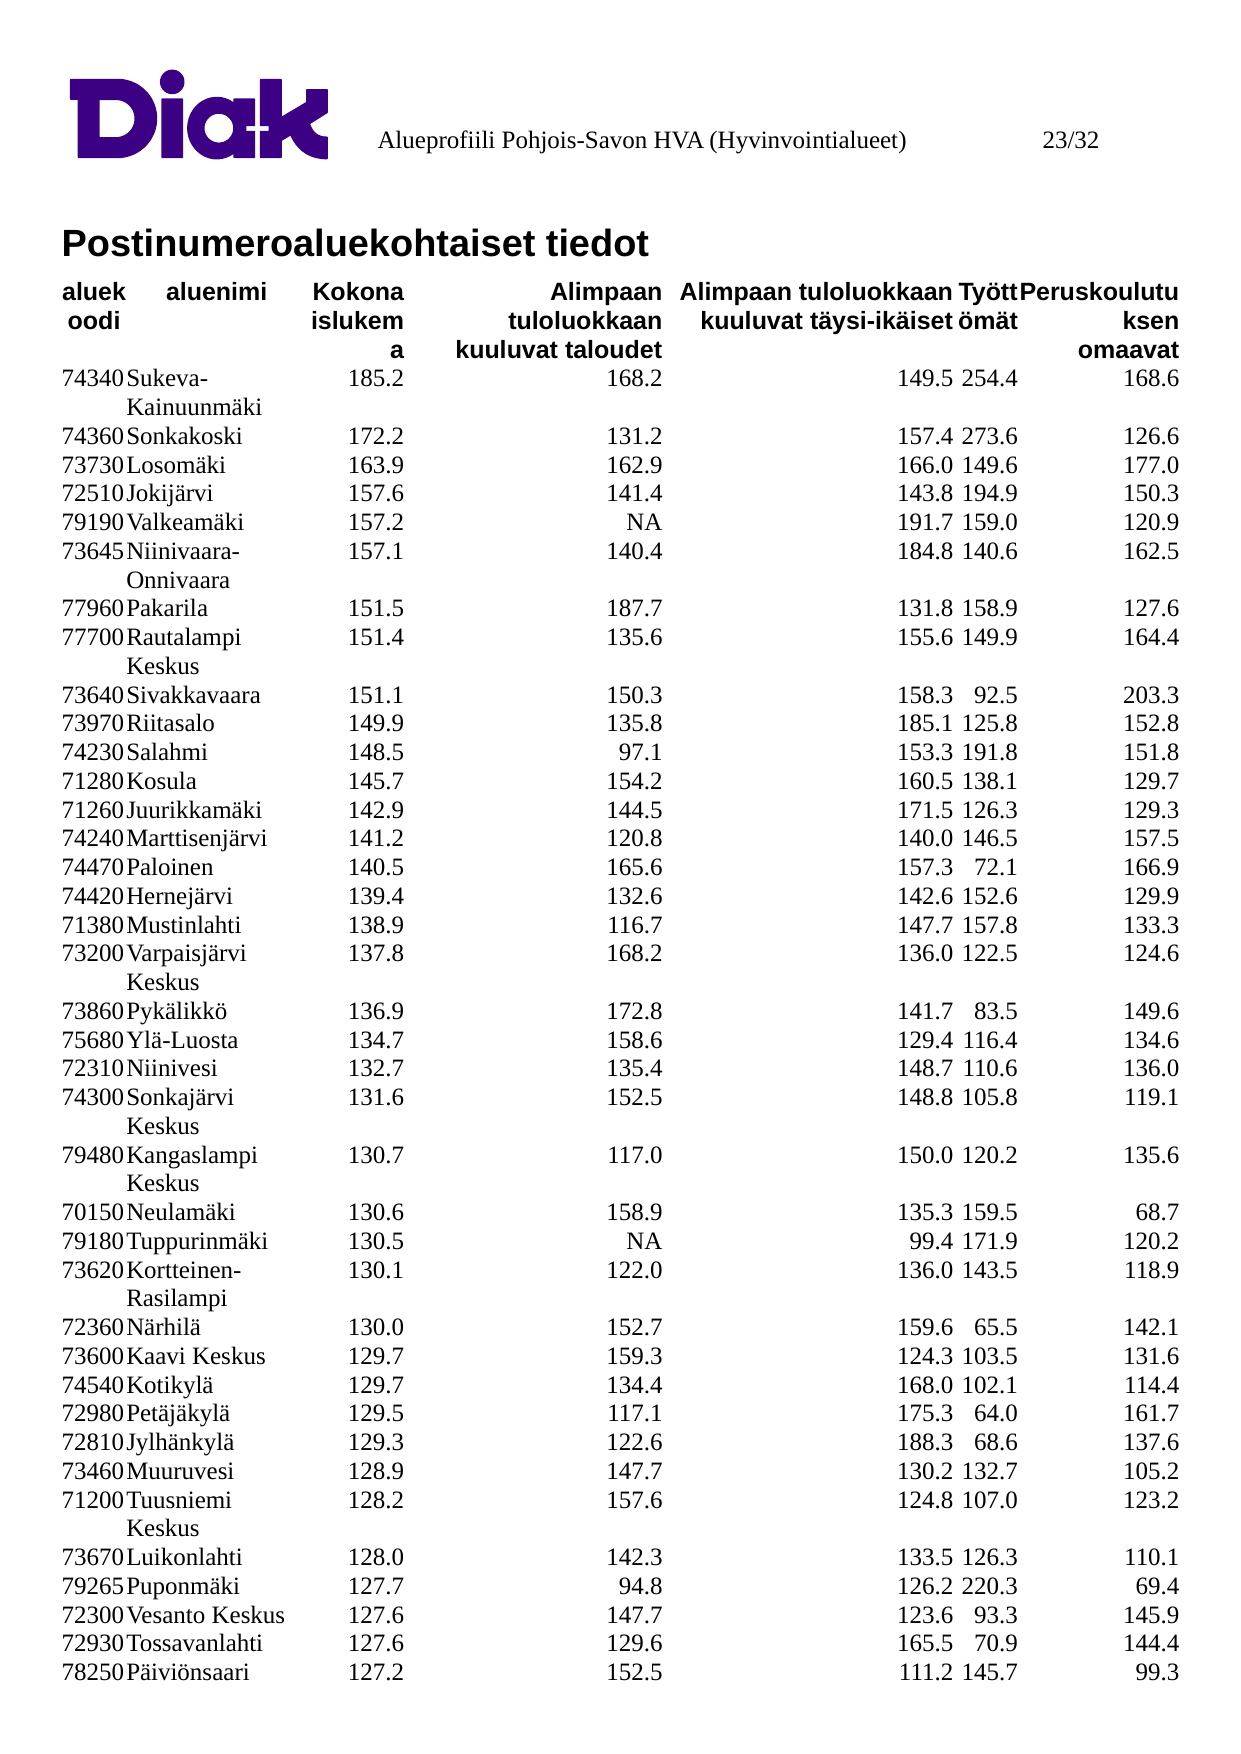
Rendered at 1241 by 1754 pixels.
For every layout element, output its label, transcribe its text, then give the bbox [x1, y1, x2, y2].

table_cell 157.2 [307, 507, 404, 536]
table_cell 157.1 [307, 536, 404, 593]
table_cell 83.5 [953, 996, 1017, 1025]
table_header aluenimi [126, 277, 307, 363]
table_cell 74340 [61, 364, 126, 421]
table_cell 131.6 [1018, 1341, 1179, 1370]
table_cell 140.4 [404, 536, 662, 593]
table_cell 136.0 [662, 939, 953, 996]
table_cell 142.6 [662, 881, 953, 910]
table_cell 191.7 [662, 507, 953, 536]
table_cell 130.7 [307, 1140, 404, 1197]
table_cell 105.8 [953, 1082, 1017, 1140]
table_cell 141.4 [404, 479, 662, 507]
table_cell 152.6 [953, 881, 1017, 910]
table_cell 72.1 [953, 852, 1017, 881]
table_cell 135.3 [662, 1197, 953, 1226]
table_cell 116.4 [953, 1025, 1017, 1053]
table_cell 134.7 [307, 1025, 404, 1053]
table_cell 147.7 [404, 1600, 662, 1628]
table_cell Vesanto Keskus [126, 1600, 307, 1628]
table_cell 185.2 [307, 364, 404, 421]
table_cell 74420 [61, 881, 126, 910]
table_cell 92.5 [953, 680, 1017, 708]
table_cell 71200 [61, 1485, 126, 1542]
table_cell 158.9 [953, 594, 1017, 622]
table_cell 162.9 [404, 450, 662, 478]
table_cell 145.7 [307, 766, 404, 795]
table_cell 74240 [61, 824, 126, 852]
table_cell 144.4 [1018, 1629, 1179, 1657]
table_cell 137.8 [307, 939, 404, 996]
table_cell 141.2 [307, 824, 404, 852]
table_cell 119.1 [1018, 1082, 1179, 1140]
table_cell Riitasalo [126, 709, 307, 737]
table_cell 129.7 [1018, 766, 1179, 795]
table_cell 164.4 [1018, 622, 1179, 680]
table_cell 185.1 [662, 709, 953, 737]
table_cell 73620 [61, 1255, 126, 1312]
table_cell 172.2 [307, 421, 404, 450]
table_cell 145.9 [1018, 1600, 1179, 1628]
table_cell 126.3 [953, 1542, 1017, 1571]
table_cell 69.4 [1018, 1571, 1179, 1600]
table_cell Niinivaara-Onnivaara [126, 536, 307, 593]
table_cell 126.3 [953, 795, 1017, 823]
table_cell 155.6 [662, 622, 953, 680]
table_cell 171.9 [953, 1226, 1017, 1255]
table_cell Neulamäki [126, 1197, 307, 1226]
table_cell Jylhänkylä [126, 1427, 307, 1456]
table_cell 132.6 [404, 881, 662, 910]
table_cell 136.0 [1018, 1054, 1179, 1082]
table_cell 140.5 [307, 852, 404, 881]
table_cell 79265 [61, 1571, 126, 1600]
table_cell 135.6 [404, 622, 662, 680]
table_cell Valkeamäki [126, 507, 307, 536]
table_cell 149.6 [1018, 996, 1179, 1025]
table_cell 157.6 [307, 479, 404, 507]
table_cell 94.8 [404, 1571, 662, 1600]
table_cell 79180 [61, 1226, 126, 1255]
table_cell 132.7 [953, 1456, 1017, 1485]
table_cell 110.6 [953, 1054, 1017, 1082]
table_cell 71380 [61, 910, 126, 938]
table_cell 111.2 [662, 1657, 953, 1686]
table_cell 126.2 [662, 1571, 953, 1600]
table_cell Losomäki [126, 450, 307, 478]
table_cell 131.6 [307, 1082, 404, 1140]
table_cell Luikonlahti [126, 1542, 307, 1571]
table_cell 151.1 [307, 680, 404, 708]
table_cell 138.9 [307, 910, 404, 938]
table_cell 162.5 [1018, 536, 1179, 593]
table_cell 254.4 [953, 364, 1017, 421]
table_cell NA [404, 1226, 662, 1255]
table_cell 70150 [61, 1197, 126, 1226]
table_header Alimpaan tuloluokkaan kuuluvat taloudet [404, 277, 662, 363]
table_cell 93.3 [953, 1600, 1017, 1628]
table_cell 74540 [61, 1370, 126, 1398]
table_cell 117.1 [404, 1399, 662, 1427]
table_cell 73460 [61, 1456, 126, 1485]
table_cell 191.8 [953, 737, 1017, 766]
table_cell 73600 [61, 1341, 126, 1370]
table_cell 72980 [61, 1399, 126, 1427]
table_cell 145.7 [953, 1657, 1017, 1686]
table_cell Hernejärvi [126, 881, 307, 910]
table_cell Varpaisjärvi Keskus [126, 939, 307, 996]
table_cell 161.7 [1018, 1399, 1179, 1427]
table_cell 129.3 [307, 1427, 404, 1456]
table_cell 143.8 [662, 479, 953, 507]
table_cell 114.4 [1018, 1370, 1179, 1398]
table_cell 116.7 [404, 910, 662, 938]
table_cell 134.6 [1018, 1025, 1179, 1053]
table_cell 110.1 [1018, 1542, 1179, 1571]
table_cell 126.6 [1018, 421, 1179, 450]
table_cell 127.6 [1018, 594, 1179, 622]
table_cell 73970 [61, 709, 126, 737]
table_cell 159.0 [953, 507, 1017, 536]
table_cell 68.7 [1018, 1197, 1179, 1226]
table_cell 135.8 [404, 709, 662, 737]
table_cell 133.5 [662, 1542, 953, 1571]
table_cell 102.1 [953, 1370, 1017, 1398]
table_cell 123.6 [662, 1600, 953, 1628]
table_cell 73670 [61, 1542, 126, 1571]
table_cell 131.8 [662, 594, 953, 622]
table_cell Mustinlahti [126, 910, 307, 938]
table_cell 148.8 [662, 1082, 953, 1140]
table_cell 129.9 [1018, 881, 1179, 910]
table_cell 125.8 [953, 709, 1017, 737]
table_cell 131.2 [404, 421, 662, 450]
table_cell 144.5 [404, 795, 662, 823]
table_cell 75680 [61, 1025, 126, 1053]
table_cell Paloinen [126, 852, 307, 881]
table_header Kokonaislukema [307, 277, 404, 363]
table_cell 142.1 [1018, 1312, 1179, 1341]
table_cell 135.6 [1018, 1140, 1179, 1197]
table_cell 120.8 [404, 824, 662, 852]
table_cell 149.9 [307, 709, 404, 737]
table_header Työttömät [953, 277, 1017, 363]
table_cell 73860 [61, 996, 126, 1025]
table_cell 159.6 [662, 1312, 953, 1341]
table_cell 159.3 [404, 1341, 662, 1370]
table_cell 78250 [61, 1657, 126, 1686]
table_cell 159.5 [953, 1197, 1017, 1226]
table_cell 134.4 [404, 1370, 662, 1398]
table_cell 158.6 [404, 1025, 662, 1053]
table_header Peruskoulutuksen omaavat [1018, 277, 1179, 363]
table_cell 79190 [61, 507, 126, 536]
table_cell 175.3 [662, 1399, 953, 1427]
table_cell 127.2 [307, 1657, 404, 1686]
table_cell 157.8 [953, 910, 1017, 938]
table_cell Kangaslampi Keskus [126, 1140, 307, 1197]
table_cell 122.5 [953, 939, 1017, 996]
table_cell 146.5 [953, 824, 1017, 852]
table_cell 160.5 [662, 766, 953, 795]
table_cell 64.0 [953, 1399, 1017, 1427]
table_header aluekoodi [61, 277, 126, 363]
table_cell 166.9 [1018, 852, 1179, 881]
table_cell 165.5 [662, 1629, 953, 1657]
table_cell 151.5 [307, 594, 404, 622]
table_cell 141.7 [662, 996, 953, 1025]
table_cell Pykälikkö [126, 996, 307, 1025]
table_cell 129.3 [1018, 795, 1179, 823]
table_cell 136.0 [662, 1255, 953, 1312]
table_cell 77960 [61, 594, 126, 622]
table_cell 73645 [61, 536, 126, 593]
table_cell 138.1 [953, 766, 1017, 795]
table_cell 152.8 [1018, 709, 1179, 737]
table_cell Päiviönsaari [126, 1657, 307, 1686]
table_cell 151.4 [307, 622, 404, 680]
table_cell Sonkajärvi Keskus [126, 1082, 307, 1140]
table_cell 147.7 [662, 910, 953, 938]
table_cell Puponmäki [126, 1571, 307, 1600]
table_cell 77700 [61, 622, 126, 680]
table_cell Kosula [126, 766, 307, 795]
subtitle Postinumeroaluekohtaiset tiedot [61, 221, 1179, 265]
table_cell 153.3 [662, 737, 953, 766]
table_cell 71260 [61, 795, 126, 823]
table_cell 158.3 [662, 680, 953, 708]
table_cell 152.5 [404, 1657, 662, 1686]
table_cell 140.6 [953, 536, 1017, 593]
table_cell Jokijärvi [126, 479, 307, 507]
table_cell 72310 [61, 1054, 126, 1082]
table_cell 149.5 [662, 364, 953, 421]
table_cell 273.6 [953, 421, 1017, 450]
table_cell 166.0 [662, 450, 953, 478]
table_cell 129.7 [307, 1341, 404, 1370]
table_cell Kortteinen-Rasilampi [126, 1255, 307, 1312]
table_cell Niinivesi [126, 1054, 307, 1082]
table_cell Juurikkamäki [126, 795, 307, 823]
table_cell Sivakkavaara [126, 680, 307, 708]
table_cell 124.8 [662, 1485, 953, 1542]
table_cell 157.3 [662, 852, 953, 881]
table_cell 73730 [61, 450, 126, 478]
table_cell 130.1 [307, 1255, 404, 1312]
table_cell 177.0 [1018, 450, 1179, 478]
table_cell 157.5 [1018, 824, 1179, 852]
table_cell 74470 [61, 852, 126, 881]
table_cell Marttisenjärvi [126, 824, 307, 852]
table_cell Närhilä [126, 1312, 307, 1341]
table_cell 139.4 [307, 881, 404, 910]
table_cell Kotikylä [126, 1370, 307, 1398]
table_cell Tossavanlahti [126, 1629, 307, 1657]
table_cell 142.3 [404, 1542, 662, 1571]
table_cell 165.6 [404, 852, 662, 881]
table_cell 70.9 [953, 1629, 1017, 1657]
table_cell 147.7 [404, 1456, 662, 1485]
table_cell 72510 [61, 479, 126, 507]
table_cell 107.0 [953, 1485, 1017, 1542]
table_cell 127.6 [307, 1600, 404, 1628]
table_cell 157.6 [404, 1485, 662, 1542]
table_cell NA [404, 507, 662, 536]
table_cell 152.5 [404, 1082, 662, 1140]
table_cell 154.2 [404, 766, 662, 795]
table_cell Pakarila [126, 594, 307, 622]
table_cell 117.0 [404, 1140, 662, 1197]
table_cell 132.7 [307, 1054, 404, 1082]
table_cell 168.0 [662, 1370, 953, 1398]
table_cell 135.4 [404, 1054, 662, 1082]
table_cell 130.6 [307, 1197, 404, 1226]
table_cell 124.3 [662, 1341, 953, 1370]
table_cell 148.7 [662, 1054, 953, 1082]
table_cell 168.2 [404, 364, 662, 421]
table_cell 129.5 [307, 1399, 404, 1427]
table_cell 150.0 [662, 1140, 953, 1197]
table_cell 73640 [61, 680, 126, 708]
table_cell 188.3 [662, 1427, 953, 1456]
table_cell Tuppurinmäki [126, 1226, 307, 1255]
table_cell 151.8 [1018, 737, 1179, 766]
table_cell 72300 [61, 1600, 126, 1628]
table_cell 130.0 [307, 1312, 404, 1341]
table_cell 120.2 [1018, 1226, 1179, 1255]
table_cell 142.9 [307, 795, 404, 823]
table_cell 118.9 [1018, 1255, 1179, 1312]
table_cell 73200 [61, 939, 126, 996]
table_cell 203.3 [1018, 680, 1179, 708]
table_cell 220.3 [953, 1571, 1017, 1600]
table_cell 123.2 [1018, 1485, 1179, 1542]
table_cell 99.3 [1018, 1657, 1179, 1686]
table_cell 128.2 [307, 1485, 404, 1542]
table_cell 140.0 [662, 824, 953, 852]
table_cell 72930 [61, 1629, 126, 1657]
table_cell 74230 [61, 737, 126, 766]
table_cell 157.4 [662, 421, 953, 450]
table_cell 72360 [61, 1312, 126, 1341]
table_cell 122.0 [404, 1255, 662, 1312]
table_cell 133.3 [1018, 910, 1179, 938]
table_cell 136.9 [307, 996, 404, 1025]
table_cell 128.0 [307, 1542, 404, 1571]
table_cell 184.8 [662, 536, 953, 593]
table_cell 105.2 [1018, 1456, 1179, 1485]
table_cell 124.6 [1018, 939, 1179, 996]
table_header Alimpaan tuloluokkaan kuuluvat täysi-ikäiset [662, 277, 953, 363]
table_cell 128.9 [307, 1456, 404, 1485]
table_cell Sonkakoski [126, 421, 307, 450]
table_cell 130.2 [662, 1456, 953, 1485]
table_cell 149.6 [953, 450, 1017, 478]
table_cell 72810 [61, 1427, 126, 1456]
table_cell Muuruvesi [126, 1456, 307, 1485]
table_cell 152.7 [404, 1312, 662, 1341]
table_cell 172.8 [404, 996, 662, 1025]
table_cell 129.7 [307, 1370, 404, 1398]
table_cell 120.2 [953, 1140, 1017, 1197]
table_cell 79480 [61, 1140, 126, 1197]
table_cell Rautalampi Keskus [126, 622, 307, 680]
table_cell Ylä-Luosta [126, 1025, 307, 1053]
table_cell 143.5 [953, 1255, 1017, 1312]
table_cell 129.4 [662, 1025, 953, 1053]
table_cell 127.7 [307, 1571, 404, 1600]
table_cell 129.6 [404, 1629, 662, 1657]
table_cell Sukeva-Kainuunmäki [126, 364, 307, 421]
table_cell 65.5 [953, 1312, 1017, 1341]
table_cell 150.3 [1018, 479, 1179, 507]
table_cell 127.6 [307, 1629, 404, 1657]
table_cell 163.9 [307, 450, 404, 478]
table_cell 168.2 [404, 939, 662, 996]
table_cell 103.5 [953, 1341, 1017, 1370]
table_cell 150.3 [404, 680, 662, 708]
table_cell 71280 [61, 766, 126, 795]
table_cell 149.9 [953, 622, 1017, 680]
table_cell 194.9 [953, 479, 1017, 507]
table_cell 74360 [61, 421, 126, 450]
table_cell 97.1 [404, 737, 662, 766]
table_cell 168.6 [1018, 364, 1179, 421]
table_cell Petäjäkylä [126, 1399, 307, 1427]
table_cell Kaavi Keskus [126, 1341, 307, 1370]
table_cell Salahmi [126, 737, 307, 766]
table_cell 68.6 [953, 1427, 1017, 1456]
table_cell 99.4 [662, 1226, 953, 1255]
table_cell 122.6 [404, 1427, 662, 1456]
table_cell Tuusniemi Keskus [126, 1485, 307, 1542]
table_cell 74300 [61, 1082, 126, 1140]
table_cell 148.5 [307, 737, 404, 766]
table_cell 158.9 [404, 1197, 662, 1226]
table_cell 171.5 [662, 795, 953, 823]
table_cell 137.6 [1018, 1427, 1179, 1456]
table_cell 120.9 [1018, 507, 1179, 536]
table_cell 187.7 [404, 594, 662, 622]
table_cell 130.5 [307, 1226, 404, 1255]
